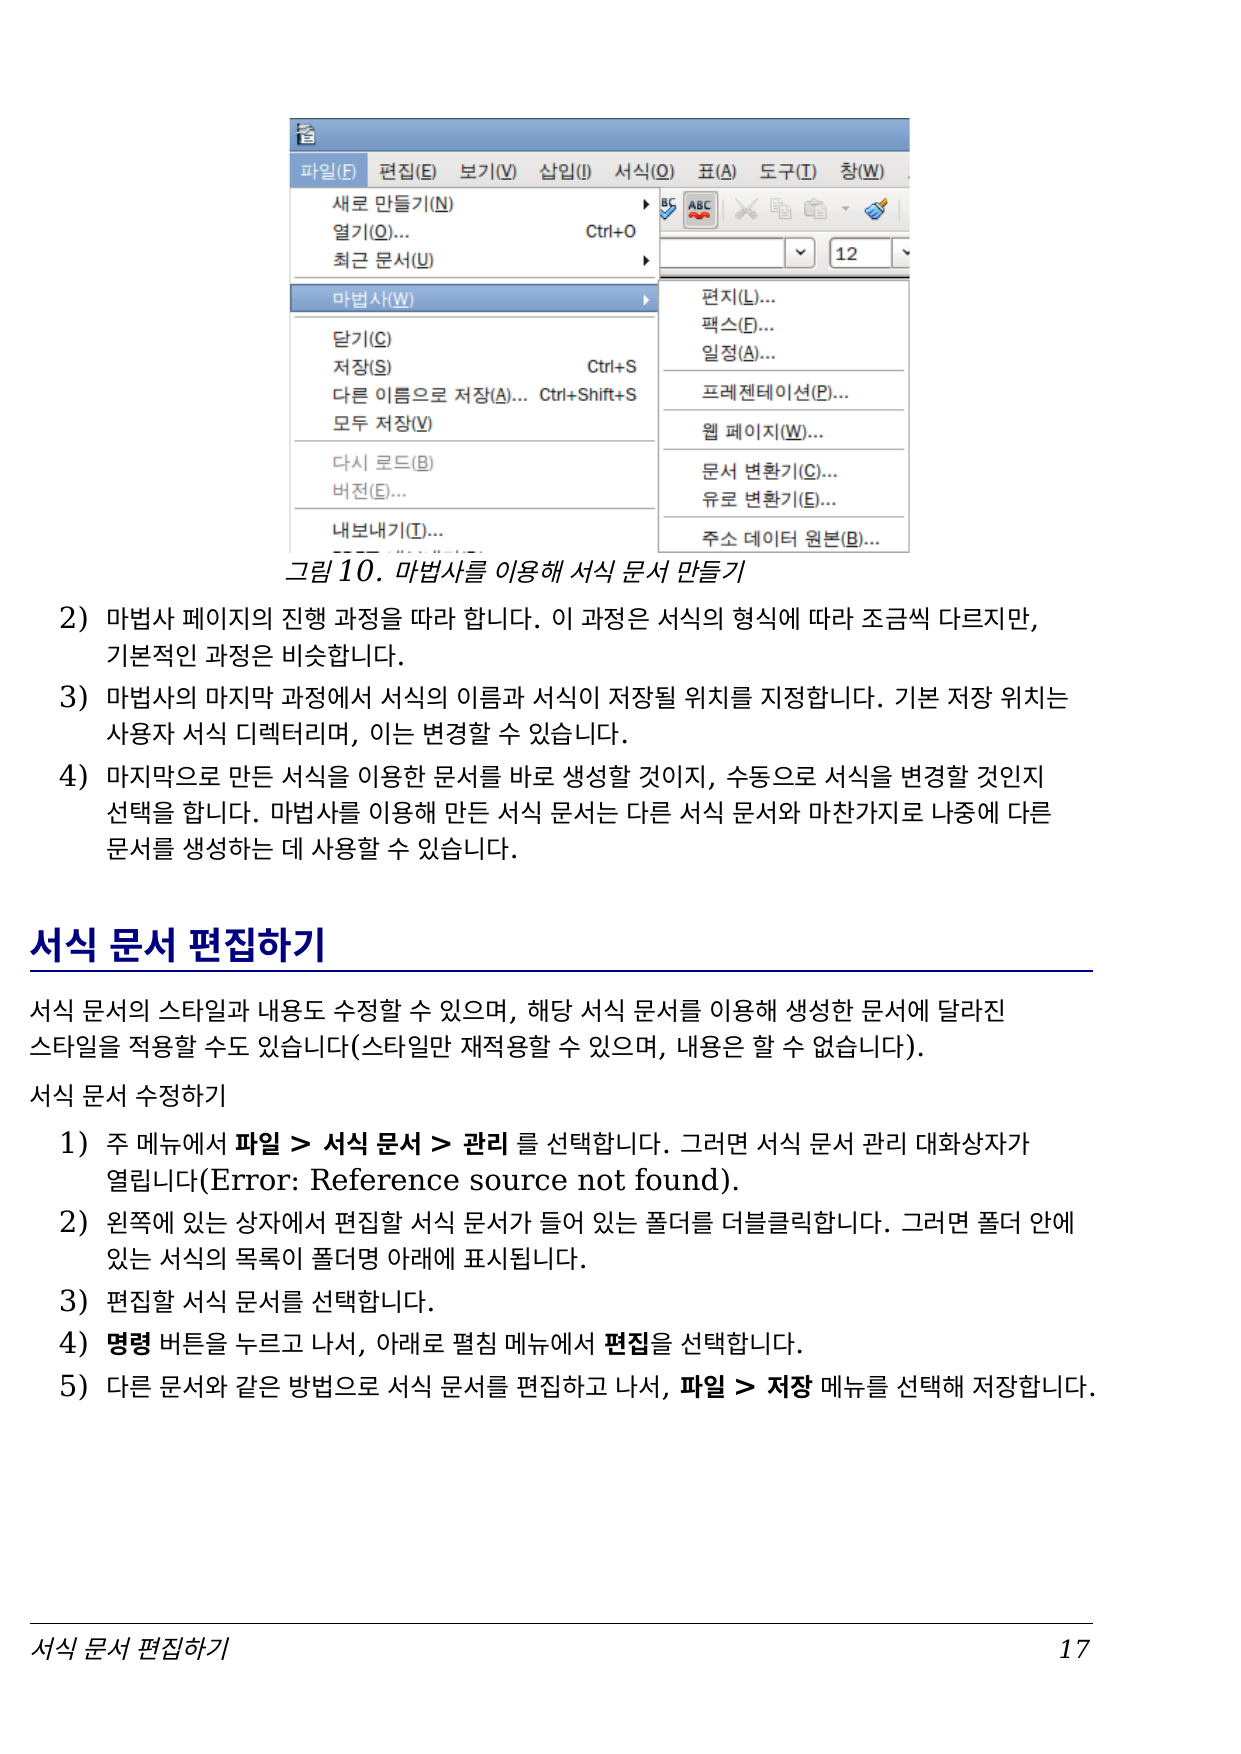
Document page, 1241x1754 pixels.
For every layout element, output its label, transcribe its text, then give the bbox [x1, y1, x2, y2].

text 서식 문서 수정하기 [29, 1076, 1093, 1112]
text 서식 문서의 스타일과 내용도 수정할 수 있으며, 해당 서식 문서를 이용해 생성한 문서에 달라진 스타일을 적용할 수도 있습니다(스타일만 재적용할 수 있으며, 내용은 할 수 없습니다). [29, 991, 1093, 1064]
list 왼쪽에 있는 상자에서 편집할 서식 문서가 들어 있는 폴더를 더블클릭합니다. 그러면 폴더 안에 있는 서식의 목록이 폴더명 아래에 표시됩니다. [88, 1204, 1093, 1276]
list 다른 문서와 같은 방법으로 서식 문서를 편집하고 나서, 파일 > 저장 메뉴를 선택해 저장합니다. [88, 1367, 1093, 1404]
subtitle 서식 문서 편집하기 [29, 916, 1093, 972]
list 편집할 서식 문서를 선택합니다. [88, 1282, 1093, 1319]
list 마법사의 마지막 과정에서 서식의 이름과 서식이 저장될 위치를 지정합니다. 기본 저장 위치는 사용자 서식 디렉터리며, 이는 변경할 수 있습니다. [88, 678, 1093, 751]
list 마지막으로 만든 서식을 이용한 문서를 바로 생성할 것이지, 수동으로 서식을 변경할 것인지 선택을 합니다. 마법사를 이용해 만든 서식 문서는 다른 서식 문서와 마찬가지로 나중에 다른 문서를 생성하는 데 사용할 수 있습니다. [88, 757, 1093, 866]
picture [289, 118, 910, 553]
list 그림 10. 마법사를 이용해 서식 문서 만들기 [284, 118, 915, 589]
list 마법사 페이지의 진행 과정을 따라 합니다. 이 과정은 서식의 형식에 따라 조금씩 다르지만, 기본적인 과정은 비슷합니다. [88, 600, 1093, 672]
list 주 메뉴에서 파일 > 서식 문서 > 관리 를 선택합니다. 그러면 서식 문서 관리 대화상자가 열립니다(오류: 참조 소스를 찾을 수 없습니다.). [88, 1125, 1093, 1197]
list 명령 버튼을 누르고 나서, 아래로 펼침 메뉴에서 편집을 선택합니다. [88, 1325, 1093, 1361]
